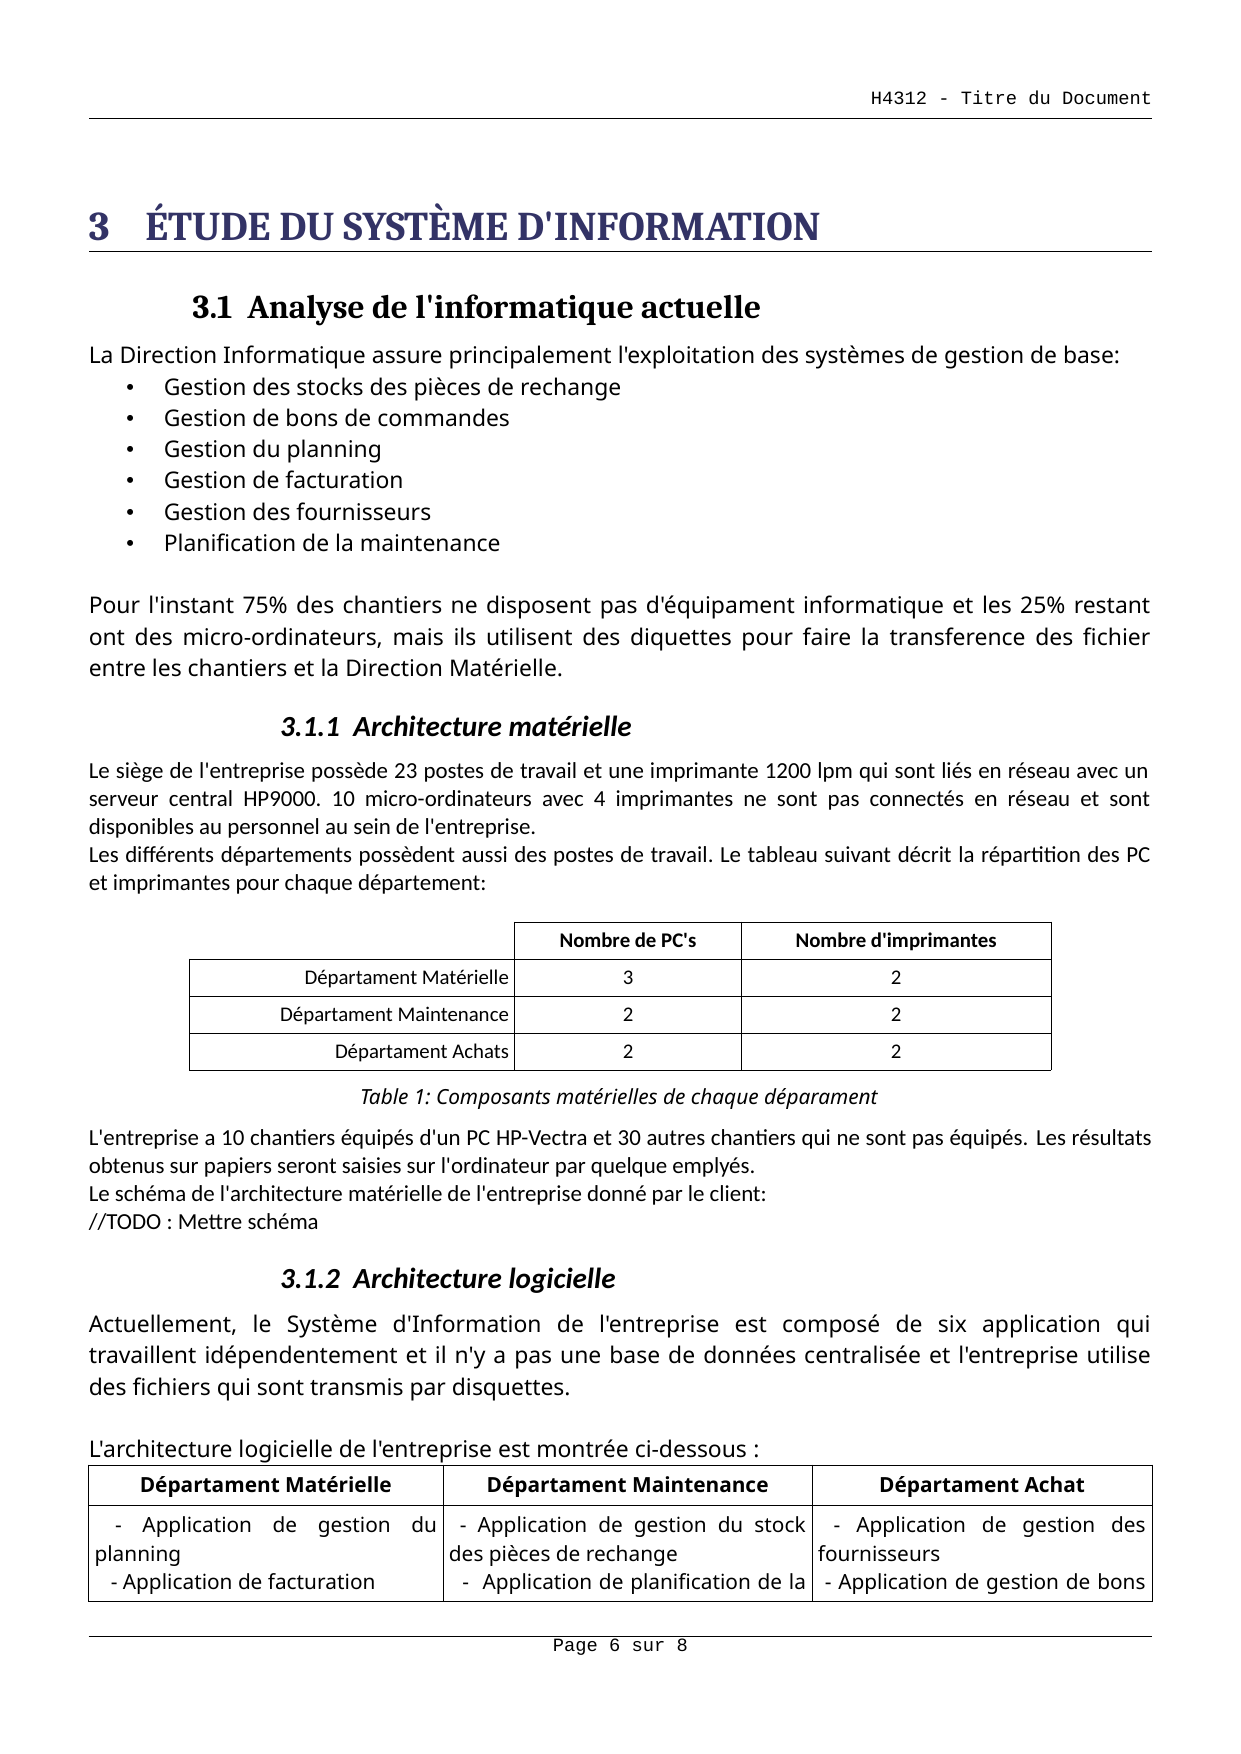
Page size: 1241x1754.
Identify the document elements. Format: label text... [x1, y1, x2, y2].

table_header Départament Matérielle [89, 1466, 443, 1504]
text Le schéma de l'architecture matérielle de l'entreprise donné par le client: [88, 1179, 1152, 1207]
subtitle Architecture matérielle [280, 708, 1152, 743]
table_cell Départament Achats [190, 1034, 514, 1069]
list Gestion du planning [126, 433, 1152, 464]
text La Direction Informatique assure principalement l'exploitation des systèmes de gestion de base: [88, 339, 1152, 370]
list Gestion des stocks des pièces de rechange [126, 370, 1152, 402]
table_cell Départament Matérielle [190, 960, 514, 996]
table_cell - Application de gestion des fournisseurs - Application de gestion de bons [813, 1506, 1152, 1601]
list Gestion de facturation [126, 464, 1152, 495]
list Gestion de bons de commandes [126, 402, 1152, 433]
subtitle Analyse de l'informatique actuelle [133, 288, 1152, 327]
table_cell - Application de gestion du planning - Application de facturation [89, 1506, 443, 1601]
table_cell - Application de gestion du stock des pièces de rechange - Application de planification de la [444, 1506, 812, 1601]
list Planification de la maintenance [126, 527, 1152, 558]
table_header Départament Maintenance [444, 1466, 812, 1504]
subtitle Étude du Système d'information [88, 204, 1152, 251]
list Gestion des fournisseurs [126, 495, 1152, 527]
text L'architecture logicielle de l'entreprise est montrée ci-dessous : [88, 1433, 1152, 1464]
text Actuellement, le Système d'Information de l'entreprise est composé de six application qui travaillent idépendentement et il n'y a pas une base de données centralisée et l'entreprise utilise des fichiers qui sont transmis par disquettes. [88, 1308, 1152, 1402]
table_cell 2 [515, 1034, 741, 1069]
table_cell 2 [742, 1034, 1051, 1069]
table_header [190, 922, 514, 958]
text Table 1: Composants matérielles de chaque déparament [88, 1082, 1152, 1111]
table_cell Départament Maintenance [190, 997, 514, 1032]
table_cell 3 [515, 960, 741, 996]
table_cell 2 [515, 997, 741, 1032]
table_header Nombre d'imprimantes [742, 923, 1051, 958]
text Le siège de l'entreprise possède 23 postes de travail et une imprimante 1200 lpm qui sont liés en réseau avec un serveur central HP9000. 10 micro-ordinateurs avec 4 imprimantes ne sont pas connectés en réseau et sont disponibles au personnel au sein de l'entreprise. [88, 756, 1152, 840]
table_header Nombre de PC's [515, 923, 741, 958]
text L'entreprise a 10 chantiers équipés d'un PC HP-Vectra et 30 autres chantiers qui ne sont pas équipés. Les résultats obtenus sur papiers seront saisies sur l'ordinateur par quelque emplyés. [88, 1123, 1152, 1179]
table_cell 2 [742, 997, 1051, 1032]
table_header Départament Achat [813, 1466, 1152, 1504]
text Les différents départements possèdent aussi des postes de travail. Le tableau suivant décrit la répartition des PC et imprimantes pour chaque département: [88, 840, 1152, 896]
text Pour l'instant 75% des chantiers ne disposent pas d'équipament informatique et les 25% restant ont des micro-ordinateurs, mais ils utilisent des diquettes pour faire la transference des fichier entre les chantiers et la Direction Matérielle. [88, 589, 1152, 683]
table_cell 2 [742, 960, 1051, 996]
text //TODO : Mettre schéma [88, 1207, 1152, 1235]
subtitle Architecture logicielle [280, 1260, 1152, 1296]
